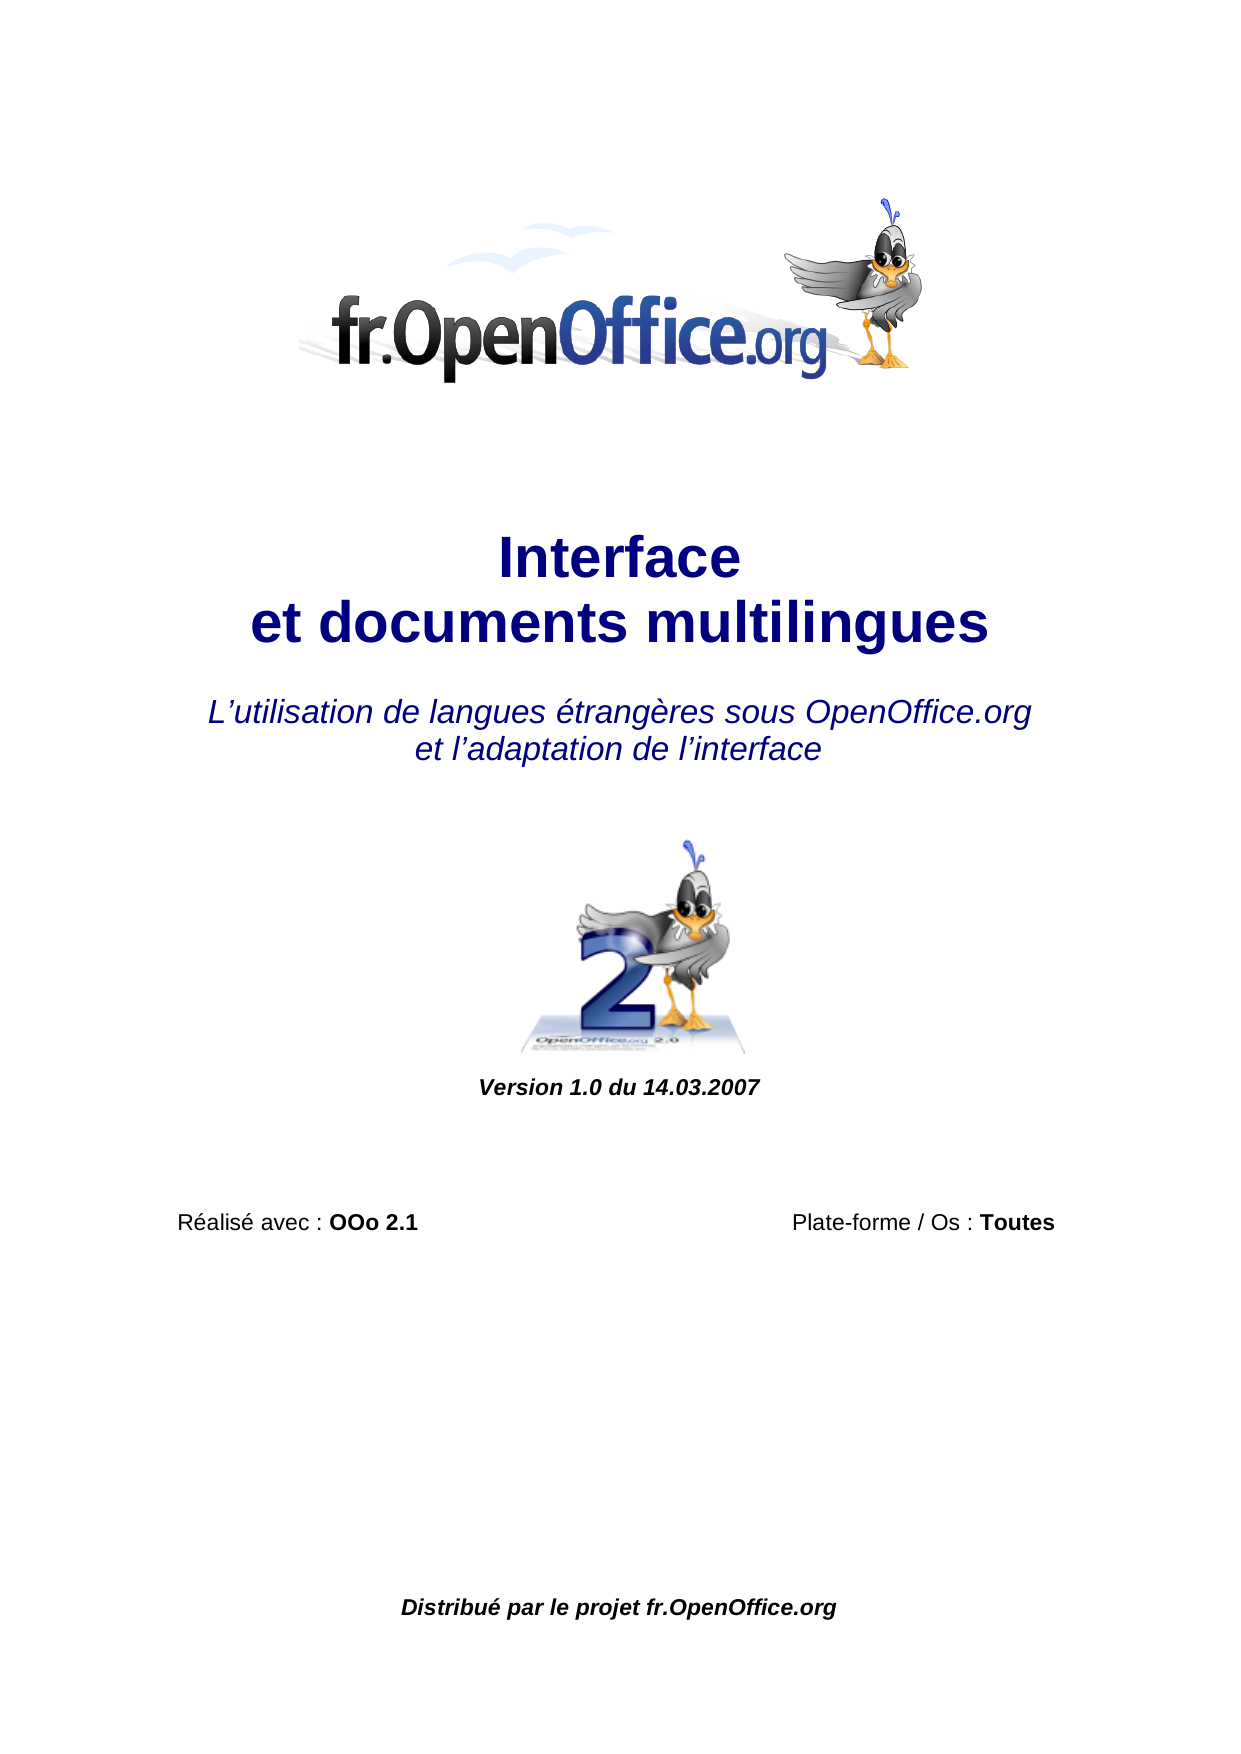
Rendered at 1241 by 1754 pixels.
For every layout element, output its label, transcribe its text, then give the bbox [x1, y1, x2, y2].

subtitle Distribué par le projet fr.OpenOffice.org [118, 1594, 1122, 1620]
picture [521, 830, 745, 1054]
title Interface et documents multilingues [118, 524, 1122, 655]
text Réalisé avec : OOo 2.1 Plate-forme / Os : Toutes [177, 1209, 1063, 1236]
picture [298, 188, 942, 403]
subtitle Version 1.0 du 14.03.2007 [369, 1075, 871, 1101]
subtitle L’utilisation de langues étrangères sous OpenOffice.org et l’adaptation de l’interface [118, 693, 1122, 768]
